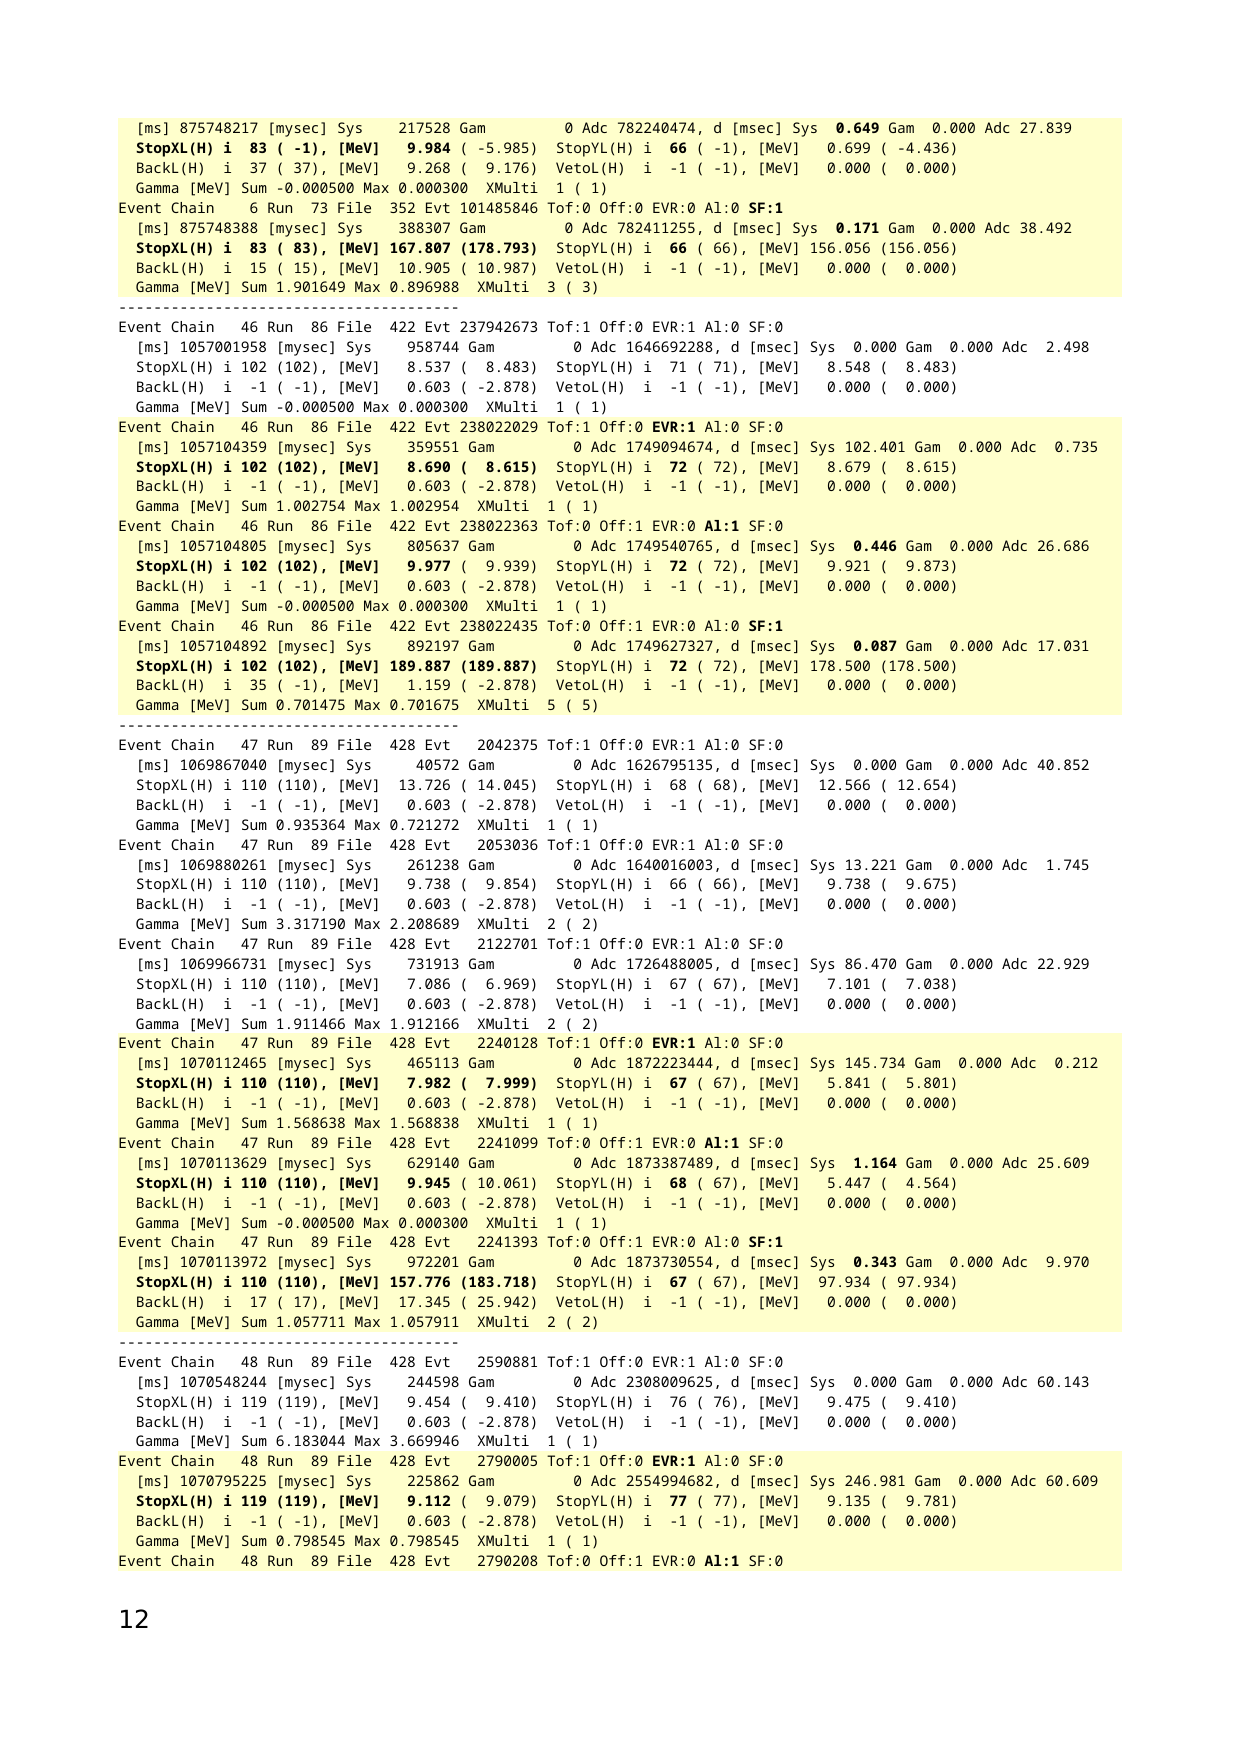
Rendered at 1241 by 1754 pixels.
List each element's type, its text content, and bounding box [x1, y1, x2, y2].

text BackL(H) i -1 ( -1), [MeV] 0.603 ( -2.878) VetoL(H) i -1 ( -1), [MeV] 0.000 ( 0.000) [118, 1093, 1122, 1113]
text Event Chain 48 Run 89 File 428 Evt 2590881 Tof:1 Off:0 EVR:1 Al:0 SF:0 [118, 1352, 1122, 1372]
text Event Chain 47 Run 89 File 428 Evt 2122701 Tof:1 Off:0 EVR:1 Al:0 SF:0 [118, 934, 1122, 954]
text [ms] 1070548244 [mysec] Sys 244598 Gam 0 Adc 2308009625, d [msec] Sys 0.000 Gam 0.000 Adc 60.143 [118, 1372, 1122, 1391]
text StopXL(H) i 102 (102), [MeV] 8.690 ( 8.615) StopYL(H) i 72 ( 72), [MeV] 8.679 ( 8.615) [118, 456, 1122, 476]
text [ms] 1057001958 [mysec] Sys 958744 Gam 0 Adc 1646692288, d [msec] Sys 0.000 Gam 0.000 Adc 2.498 [118, 337, 1122, 357]
text --------------------------------------- [118, 715, 1122, 735]
text [ms] 875748217 [mysec] Sys 217528 Gam 0 Adc 782240474, d [msec] Sys 0.649 Gam 0.000 Adc 27.839 [118, 118, 1122, 138]
text BackL(H) i -1 ( -1), [MeV] 0.603 ( -2.878) VetoL(H) i -1 ( -1), [MeV] 0.000 ( 0.000) [118, 1192, 1122, 1212]
text BackL(H) i 37 ( 37), [MeV] 9.268 ( 9.176) VetoL(H) i -1 ( -1), [MeV] 0.000 ( 0.000) [118, 158, 1122, 178]
text StopXL(H) i 119 (119), [MeV] 9.112 ( 9.079) StopYL(H) i 77 ( 77), [MeV] 9.135 ( 9.781) [118, 1491, 1122, 1511]
text Event Chain 47 Run 89 File 428 Evt 2042375 Tof:1 Off:0 EVR:1 Al:0 SF:0 [118, 735, 1122, 755]
text Event Chain 46 Run 86 File 422 Evt 237942673 Tof:1 Off:0 EVR:1 Al:0 SF:0 [118, 317, 1122, 337]
text BackL(H) i 15 ( 15), [MeV] 10.905 ( 10.987) VetoL(H) i -1 ( -1), [MeV] 0.000 ( 0.000) [118, 257, 1122, 277]
text [ms] 1057104359 [mysec] Sys 359551 Gam 0 Adc 1749094674, d [msec] Sys 102.401 Gam 0.000 Adc 0.735 [118, 436, 1122, 456]
text StopXL(H) i 110 (110), [MeV] 13.726 ( 14.045) StopYL(H) i 68 ( 68), [MeV] 12.566 ( 12.654) [118, 775, 1122, 794]
text Event Chain 46 Run 86 File 422 Evt 238022029 Tof:1 Off:0 EVR:1 Al:0 SF:0 [118, 417, 1122, 436]
text Event Chain 47 Run 89 File 428 Evt 2240128 Tof:1 Off:0 EVR:1 Al:0 SF:0 [118, 1033, 1122, 1053]
text Gamma [MeV] Sum 1.901649 Max 0.896988 XMulti 3 ( 3) [118, 277, 1122, 297]
text StopXL(H) i 102 (102), [MeV] 8.537 ( 8.483) StopYL(H) i 71 ( 71), [MeV] 8.548 ( 8.483) [118, 357, 1122, 377]
text Gamma [MeV] Sum -0.000500 Max 0.000300 XMulti 1 ( 1) [118, 397, 1122, 417]
text StopXL(H) i 110 (110), [MeV] 9.738 ( 9.854) StopYL(H) i 66 ( 66), [MeV] 9.738 ( 9.675) [118, 874, 1122, 894]
text Gamma [MeV] Sum 0.935364 Max 0.721272 XMulti 1 ( 1) [118, 814, 1122, 834]
text [ms] 1057104892 [mysec] Sys 892197 Gam 0 Adc 1749627327, d [msec] Sys 0.087 Gam 0.000 Adc 17.031 [118, 635, 1122, 655]
text Event Chain 48 Run 89 File 428 Evt 2790208 Tof:0 Off:1 EVR:0 Al:1 SF:0 [118, 1551, 1122, 1571]
text Gamma [MeV] Sum 3.317190 Max 2.208689 XMulti 2 ( 2) [118, 914, 1122, 934]
text BackL(H) i -1 ( -1), [MeV] 0.603 ( -2.878) VetoL(H) i -1 ( -1), [MeV] 0.000 ( 0.000) [118, 993, 1122, 1013]
text Event Chain 47 Run 89 File 428 Evt 2053036 Tof:1 Off:0 EVR:1 Al:0 SF:0 [118, 834, 1122, 854]
text StopXL(H) i 110 (110), [MeV] 157.776 (183.718) StopYL(H) i 67 ( 67), [MeV] 97.934 ( 97.934) [118, 1272, 1122, 1292]
text Gamma [MeV] Sum 1.911466 Max 1.912166 XMulti 2 ( 2) [118, 1013, 1122, 1033]
text StopXL(H) i 110 (110), [MeV] 7.982 ( 7.999) StopYL(H) i 67 ( 67), [MeV] 5.841 ( 5.801) [118, 1073, 1122, 1093]
text Gamma [MeV] Sum -0.000500 Max 0.000300 XMulti 1 ( 1) [118, 596, 1122, 616]
text BackL(H) i -1 ( -1), [MeV] 0.603 ( -2.878) VetoL(H) i -1 ( -1), [MeV] 0.000 ( 0.000) [118, 1411, 1122, 1431]
text [ms] 1069867040 [mysec] Sys 40572 Gam 0 Adc 1626795135, d [msec] Sys 0.000 Gam 0.000 Adc 40.852 [118, 755, 1122, 775]
text Event Chain 46 Run 86 File 422 Evt 238022435 Tof:0 Off:1 EVR:0 Al:0 SF:1 [118, 616, 1122, 635]
text StopXL(H) i 83 ( -1), [MeV] 9.984 ( -5.985) StopYL(H) i 66 ( -1), [MeV] 0.699 ( -4.436) [118, 138, 1122, 158]
text Event Chain 47 Run 89 File 428 Evt 2241099 Tof:0 Off:1 EVR:0 Al:1 SF:0 [118, 1133, 1122, 1153]
text Event Chain 46 Run 86 File 422 Evt 238022363 Tof:0 Off:1 EVR:0 Al:1 SF:0 [118, 516, 1122, 536]
text BackL(H) i -1 ( -1), [MeV] 0.603 ( -2.878) VetoL(H) i -1 ( -1), [MeV] 0.000 ( 0.000) [118, 576, 1122, 596]
text StopXL(H) i 119 (119), [MeV] 9.454 ( 9.410) StopYL(H) i 76 ( 76), [MeV] 9.475 ( 9.410) [118, 1391, 1122, 1411]
text [ms] 1070112465 [mysec] Sys 465113 Gam 0 Adc 1872223444, d [msec] Sys 145.734 Gam 0.000 Adc 0.212 [118, 1053, 1122, 1073]
text Event Chain 47 Run 89 File 428 Evt 2241393 Tof:0 Off:1 EVR:0 Al:0 SF:1 [118, 1232, 1122, 1252]
text BackL(H) i -1 ( -1), [MeV] 0.603 ( -2.878) VetoL(H) i -1 ( -1), [MeV] 0.000 ( 0.000) [118, 377, 1122, 397]
text StopXL(H) i 83 ( 83), [MeV] 167.807 (178.793) StopYL(H) i 66 ( 66), [MeV] 156.056 (156.056) [118, 237, 1122, 257]
text BackL(H) i -1 ( -1), [MeV] 0.603 ( -2.878) VetoL(H) i -1 ( -1), [MeV] 0.000 ( 0.000) [118, 894, 1122, 914]
text BackL(H) i 17 ( 17), [MeV] 17.345 ( 25.942) VetoL(H) i -1 ( -1), [MeV] 0.000 ( 0.000) [118, 1292, 1122, 1312]
text BackL(H) i -1 ( -1), [MeV] 0.603 ( -2.878) VetoL(H) i -1 ( -1), [MeV] 0.000 ( 0.000) [118, 476, 1122, 496]
text Event Chain 6 Run 73 File 352 Evt 101485846 Tof:0 Off:0 EVR:0 Al:0 SF:1 [118, 198, 1122, 218]
text [ms] 1057104805 [mysec] Sys 805637 Gam 0 Adc 1749540765, d [msec] Sys 0.446 Gam 0.000 Adc 26.686 [118, 536, 1122, 556]
text Gamma [MeV] Sum 6.183044 Max 3.669946 XMulti 1 ( 1) [118, 1431, 1122, 1451]
text Gamma [MeV] Sum 1.568638 Max 1.568838 XMulti 1 ( 1) [118, 1113, 1122, 1133]
text StopXL(H) i 102 (102), [MeV] 189.887 (189.887) StopYL(H) i 72 ( 72), [MeV] 178.500 (178.500) [118, 655, 1122, 675]
text StopXL(H) i 102 (102), [MeV] 9.977 ( 9.939) StopYL(H) i 72 ( 72), [MeV] 9.921 ( 9.873) [118, 556, 1122, 576]
text BackL(H) i -1 ( -1), [MeV] 0.603 ( -2.878) VetoL(H) i -1 ( -1), [MeV] 0.000 ( 0.000) [118, 794, 1122, 814]
text Gamma [MeV] Sum -0.000500 Max 0.000300 XMulti 1 ( 1) [118, 178, 1122, 198]
text BackL(H) i -1 ( -1), [MeV] 0.603 ( -2.878) VetoL(H) i -1 ( -1), [MeV] 0.000 ( 0.000) [118, 1511, 1122, 1531]
text Event Chain 48 Run 89 File 428 Evt 2790005 Tof:1 Off:0 EVR:1 Al:0 SF:0 [118, 1451, 1122, 1471]
text Gamma [MeV] Sum 0.701475 Max 0.701675 XMulti 5 ( 5) [118, 695, 1122, 715]
text StopXL(H) i 110 (110), [MeV] 9.945 ( 10.061) StopYL(H) i 68 ( 67), [MeV] 5.447 ( 4.564) [118, 1173, 1122, 1192]
text Gamma [MeV] Sum -0.000500 Max 0.000300 XMulti 1 ( 1) [118, 1212, 1122, 1232]
text --------------------------------------- [118, 297, 1122, 317]
text BackL(H) i 35 ( -1), [MeV] 1.159 ( -2.878) VetoL(H) i -1 ( -1), [MeV] 0.000 ( 0.000) [118, 675, 1122, 695]
text Gamma [MeV] Sum 1.057711 Max 1.057911 XMulti 2 ( 2) [118, 1312, 1122, 1332]
text [ms] 1070113972 [mysec] Sys 972201 Gam 0 Adc 1873730554, d [msec] Sys 0.343 Gam 0.000 Adc 9.970 [118, 1252, 1122, 1272]
text [ms] 1070795225 [mysec] Sys 225862 Gam 0 Adc 2554994682, d [msec] Sys 246.981 Gam 0.000 Adc 60.609 [118, 1471, 1122, 1491]
text Gamma [MeV] Sum 1.002754 Max 1.002954 XMulti 1 ( 1) [118, 496, 1122, 516]
text [ms] 1069880261 [mysec] Sys 261238 Gam 0 Adc 1640016003, d [msec] Sys 13.221 Gam 0.000 Adc 1.745 [118, 854, 1122, 874]
text [ms] 1070113629 [mysec] Sys 629140 Gam 0 Adc 1873387489, d [msec] Sys 1.164 Gam 0.000 Adc 25.609 [118, 1153, 1122, 1173]
text Gamma [MeV] Sum 0.798545 Max 0.798545 XMulti 1 ( 1) [118, 1531, 1122, 1551]
text [ms] 875748388 [mysec] Sys 388307 Gam 0 Adc 782411255, d [msec] Sys 0.171 Gam 0.000 Adc 38.492 [118, 218, 1122, 237]
text StopXL(H) i 110 (110), [MeV] 7.086 ( 6.969) StopYL(H) i 67 ( 67), [MeV] 7.101 ( 7.038) [118, 974, 1122, 993]
text --------------------------------------- [118, 1332, 1122, 1352]
text [ms] 1069966731 [mysec] Sys 731913 Gam 0 Adc 1726488005, d [msec] Sys 86.470 Gam 0.000 Adc 22.929 [118, 954, 1122, 974]
